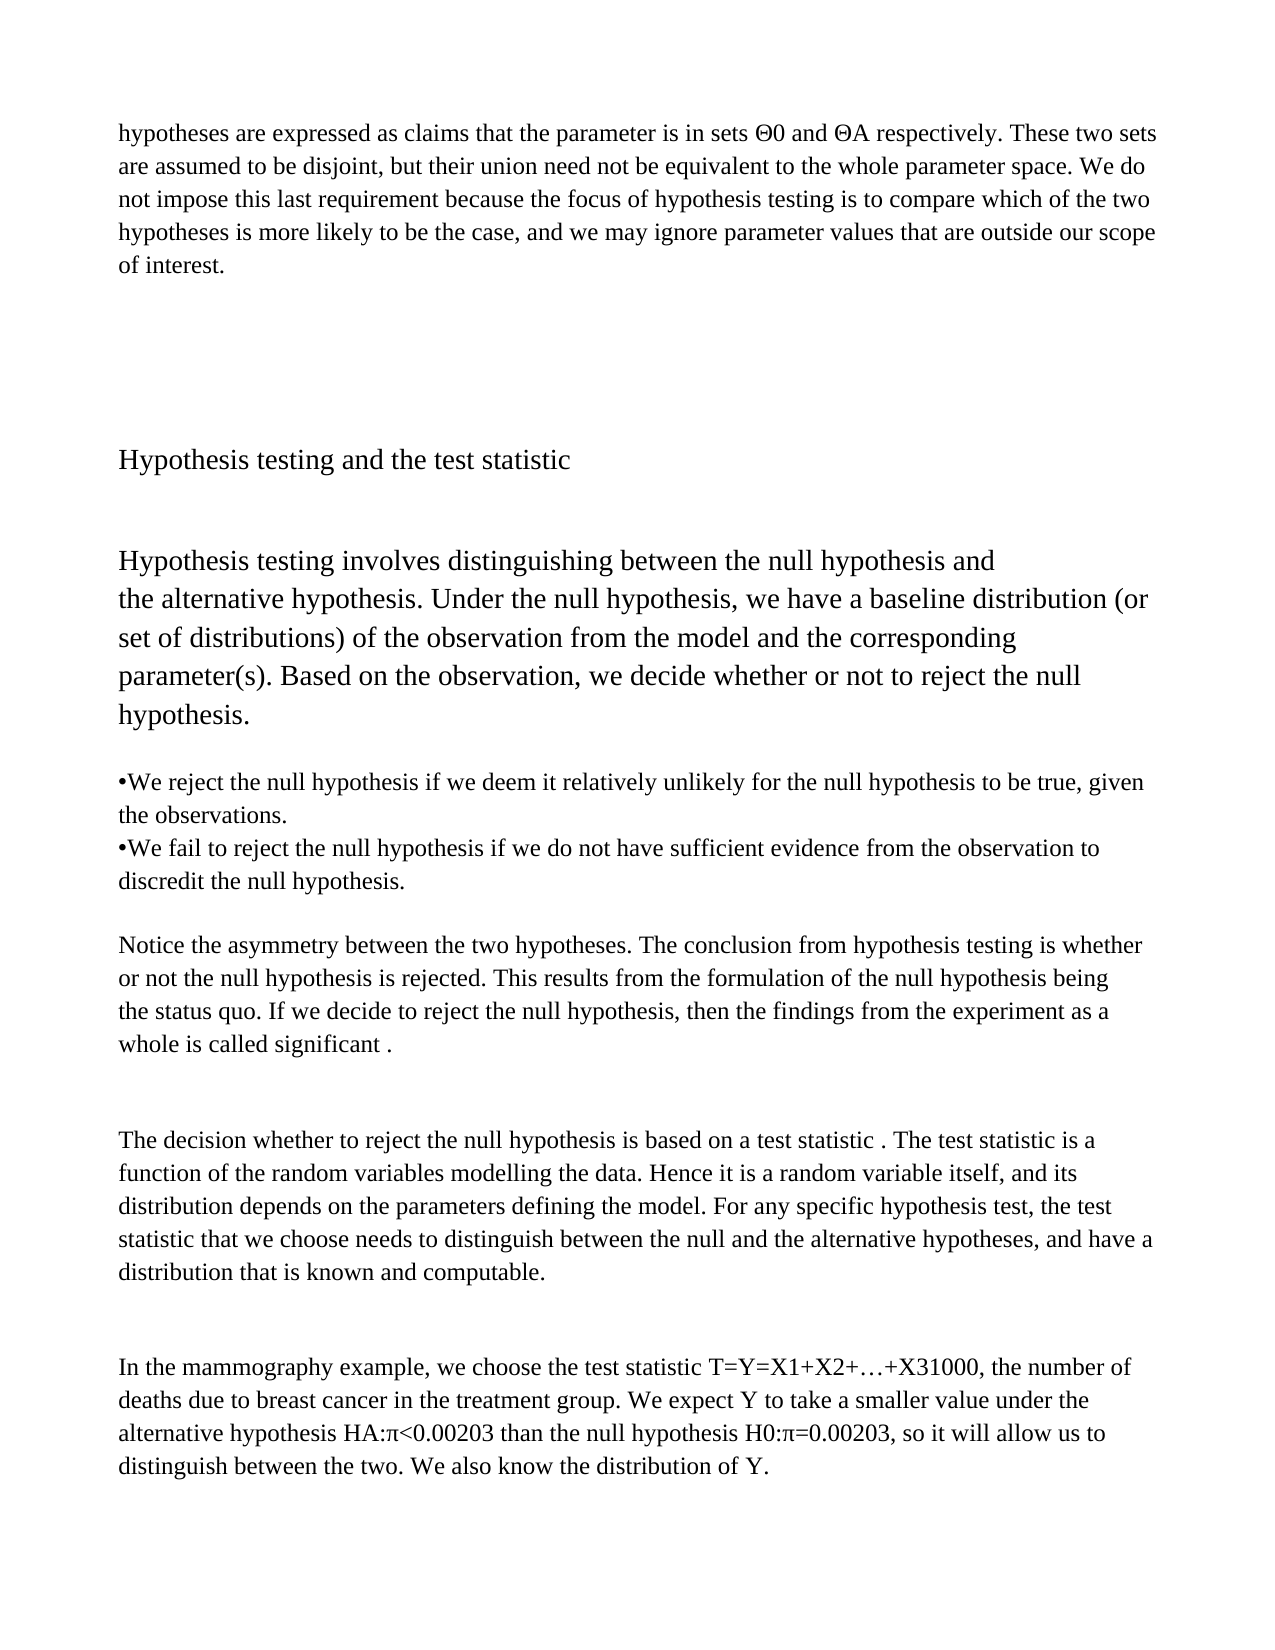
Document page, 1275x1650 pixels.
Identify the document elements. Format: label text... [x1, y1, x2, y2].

text Hypothesis testing involves distinguishing between the null hypothesis and the alternative hypothesis. Under the null hypothesis, we have a baseline distribution (or set of distributions) of the observation from the model and the corresponding parameter(s). Based on the observation, we decide whether or not to reject the null hypothesis. [118, 543, 1157, 731]
list We fail to reject the null hypothesis if we do not have sufficient evidence from the observation to discredit the null hypothesis. [118, 833, 1157, 894]
list We reject the null hypothesis if we deem it relatively unlikely for the null hypothesis to be true, given the observations. [118, 767, 1157, 828]
text Hypothesis testing and the test statistic [118, 442, 1157, 475]
text The decision whether to reject the null hypothesis is based on a test statistic . The test statistic is a function of the random variables modelling the data. Hence it is a random variable itself, and its distribution depends on the parameters defining the model. For any specific hypothesis test, the test statistic that we choose needs to distinguish between the null and the alternative hypotheses, and have a distribution that is known and computable. [118, 1125, 1157, 1286]
text Notice the asymmetry between the two hypotheses. The conclusion from hypothesis testing is whether or not the null hypothesis is rejected. This results from the formulation of the null hypothesis being the status quo. If we decide to reject the null hypothesis, then the findings from the experiment as a whole is called significant . [118, 930, 1157, 1058]
text hypotheses are expressed as claims that the parameter is in sets Θ0 and ΘA respectively. These two sets are assumed to be disjoint, but their union need not be equivalent to the whole parameter space. We do not impose this last requirement because the focus of hypothesis testing is to compare which of the two hypotheses is more likely to be the case, and we may ignore parameter values that are outside our scope of interest. [118, 118, 1157, 279]
text In the mammography example, we choose the test statistic T=Y=X1+X2+…+X31000, the number of deaths due to breast cancer in the treatment group. We expect Y to take a smaller value under the alternative hypothesis HA:π<0.00203 than the null hypothesis H0:π=0.00203, so it will allow us to distinguish between the two. We also know the distribution of Y. [118, 1352, 1157, 1480]
